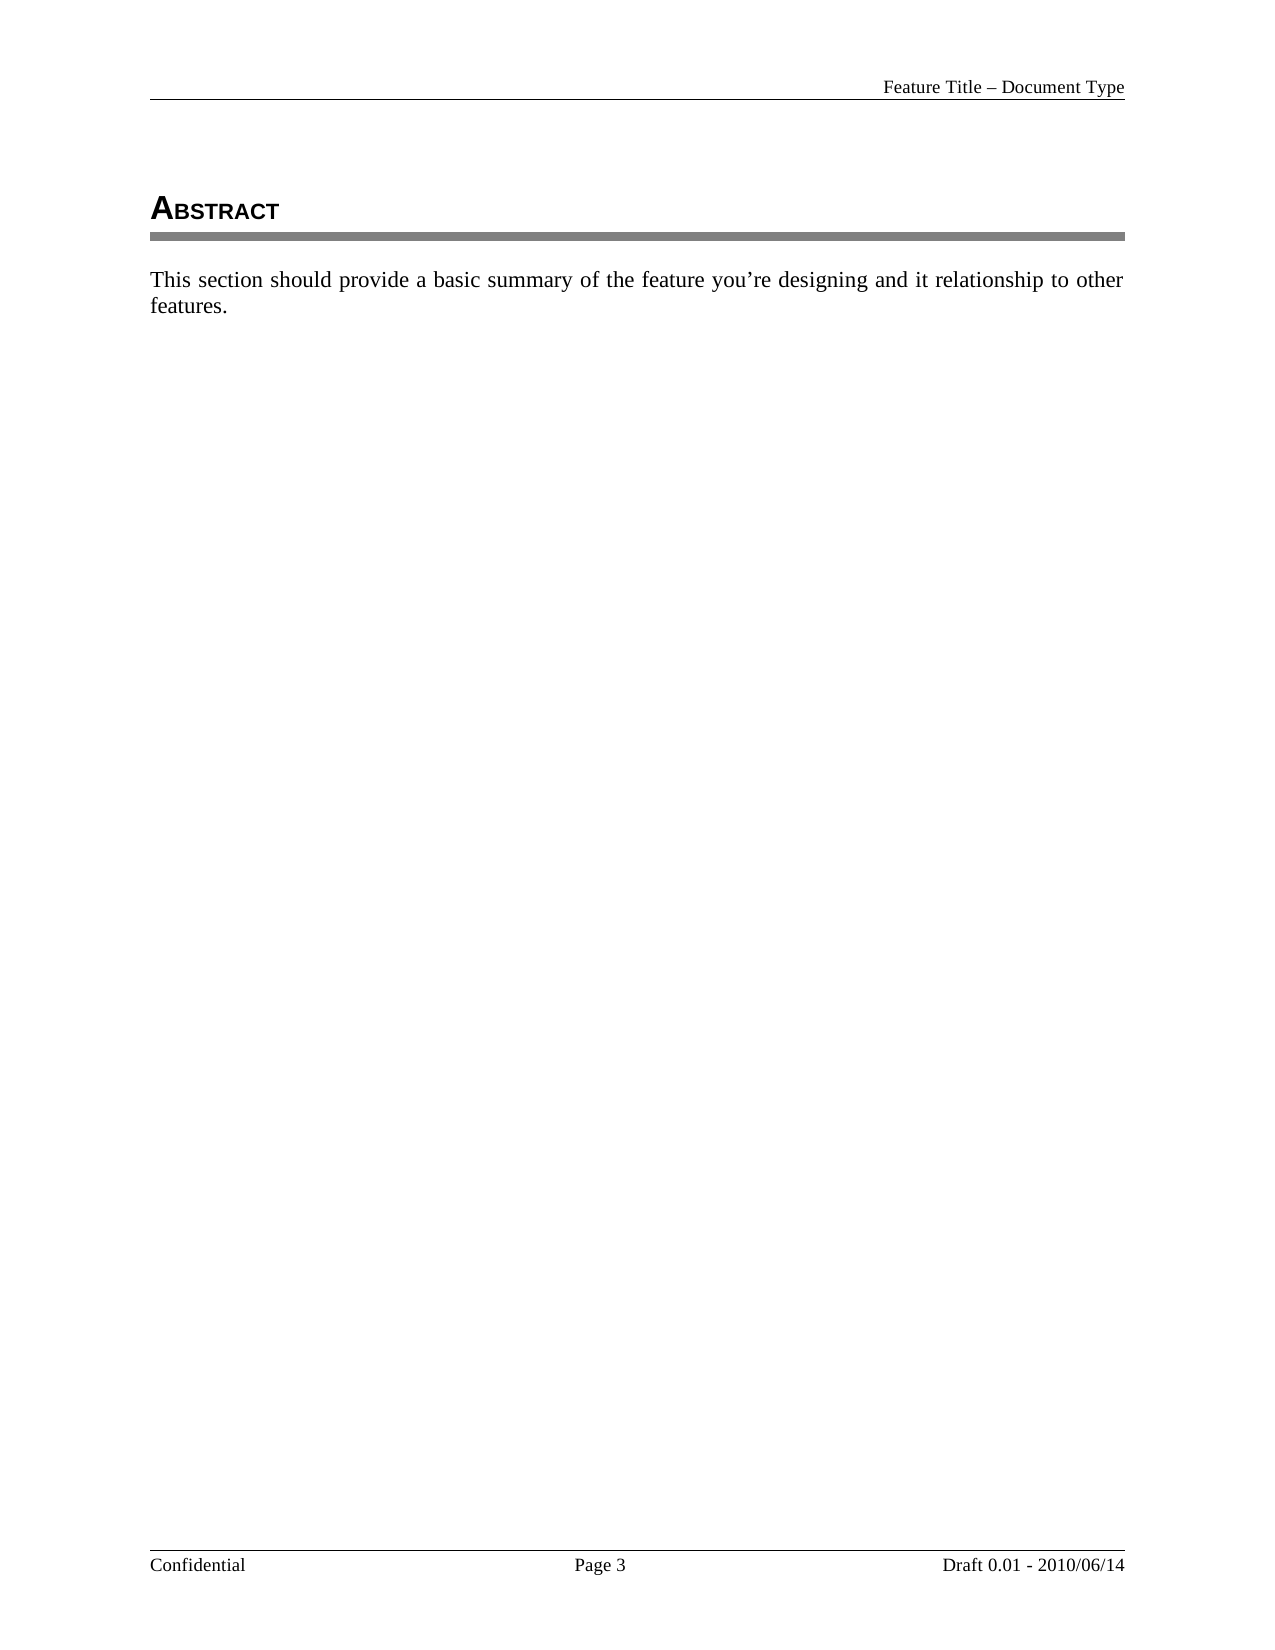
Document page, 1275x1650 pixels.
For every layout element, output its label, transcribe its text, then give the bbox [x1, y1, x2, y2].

text This section should provide a basic summary of the feature you’re designing and it relationship to other features. [150, 266, 1125, 319]
subtitle Abstract [150, 187, 1125, 232]
